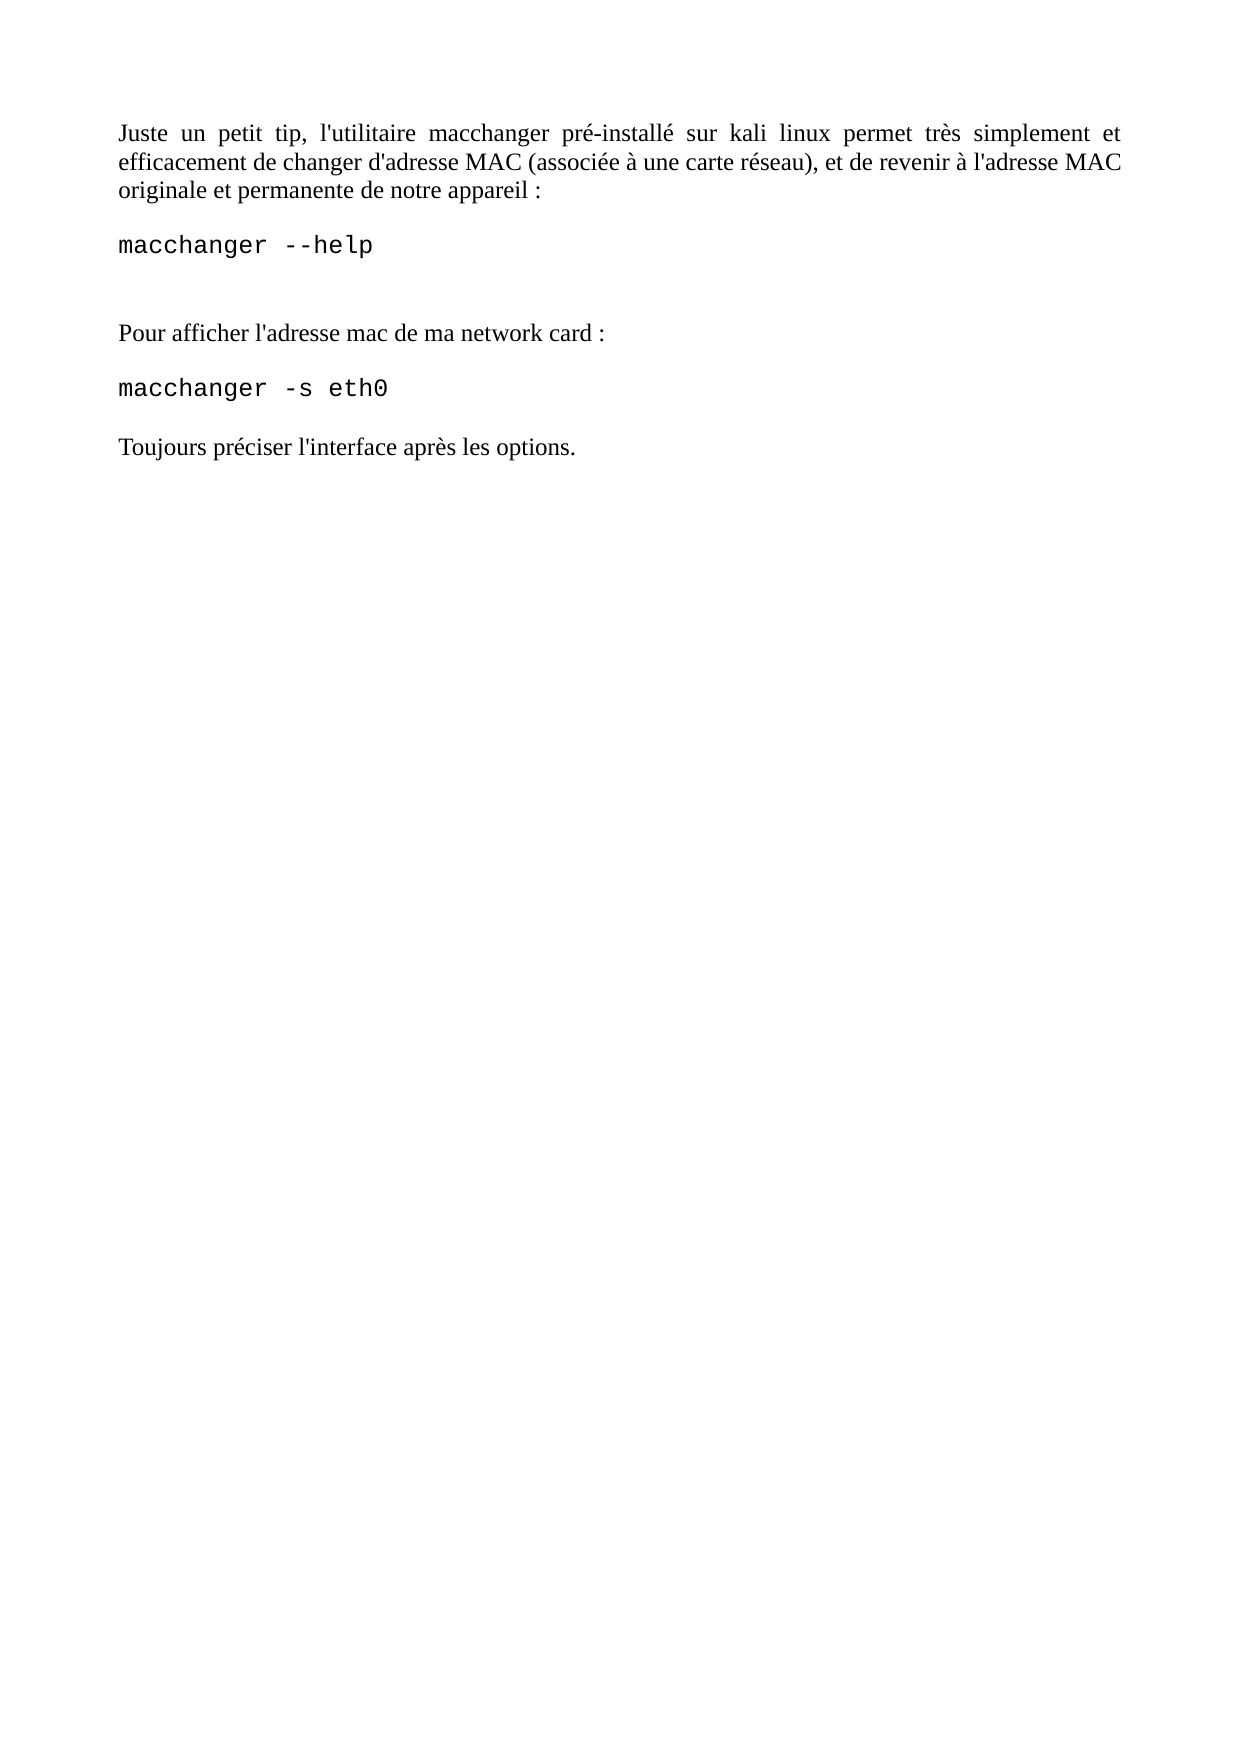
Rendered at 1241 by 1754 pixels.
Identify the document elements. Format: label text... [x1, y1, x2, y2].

text macchanger -s eth0 [118, 375, 1122, 403]
text macchanger --help [118, 233, 1122, 261]
text Juste un petit tip, l'utilitaire macchanger pré-installé sur kali linux permet très simplement et efficacement de changer d'adresse MAC (associée à une carte réseau), et de revenir à l'adresse MAC originale et permanente de notre appareil : [118, 118, 1122, 204]
text Toujours préciser l'interface après les options. [118, 432, 1122, 461]
text Pour afficher l'adresse mac de ma network card : [118, 318, 1122, 347]
